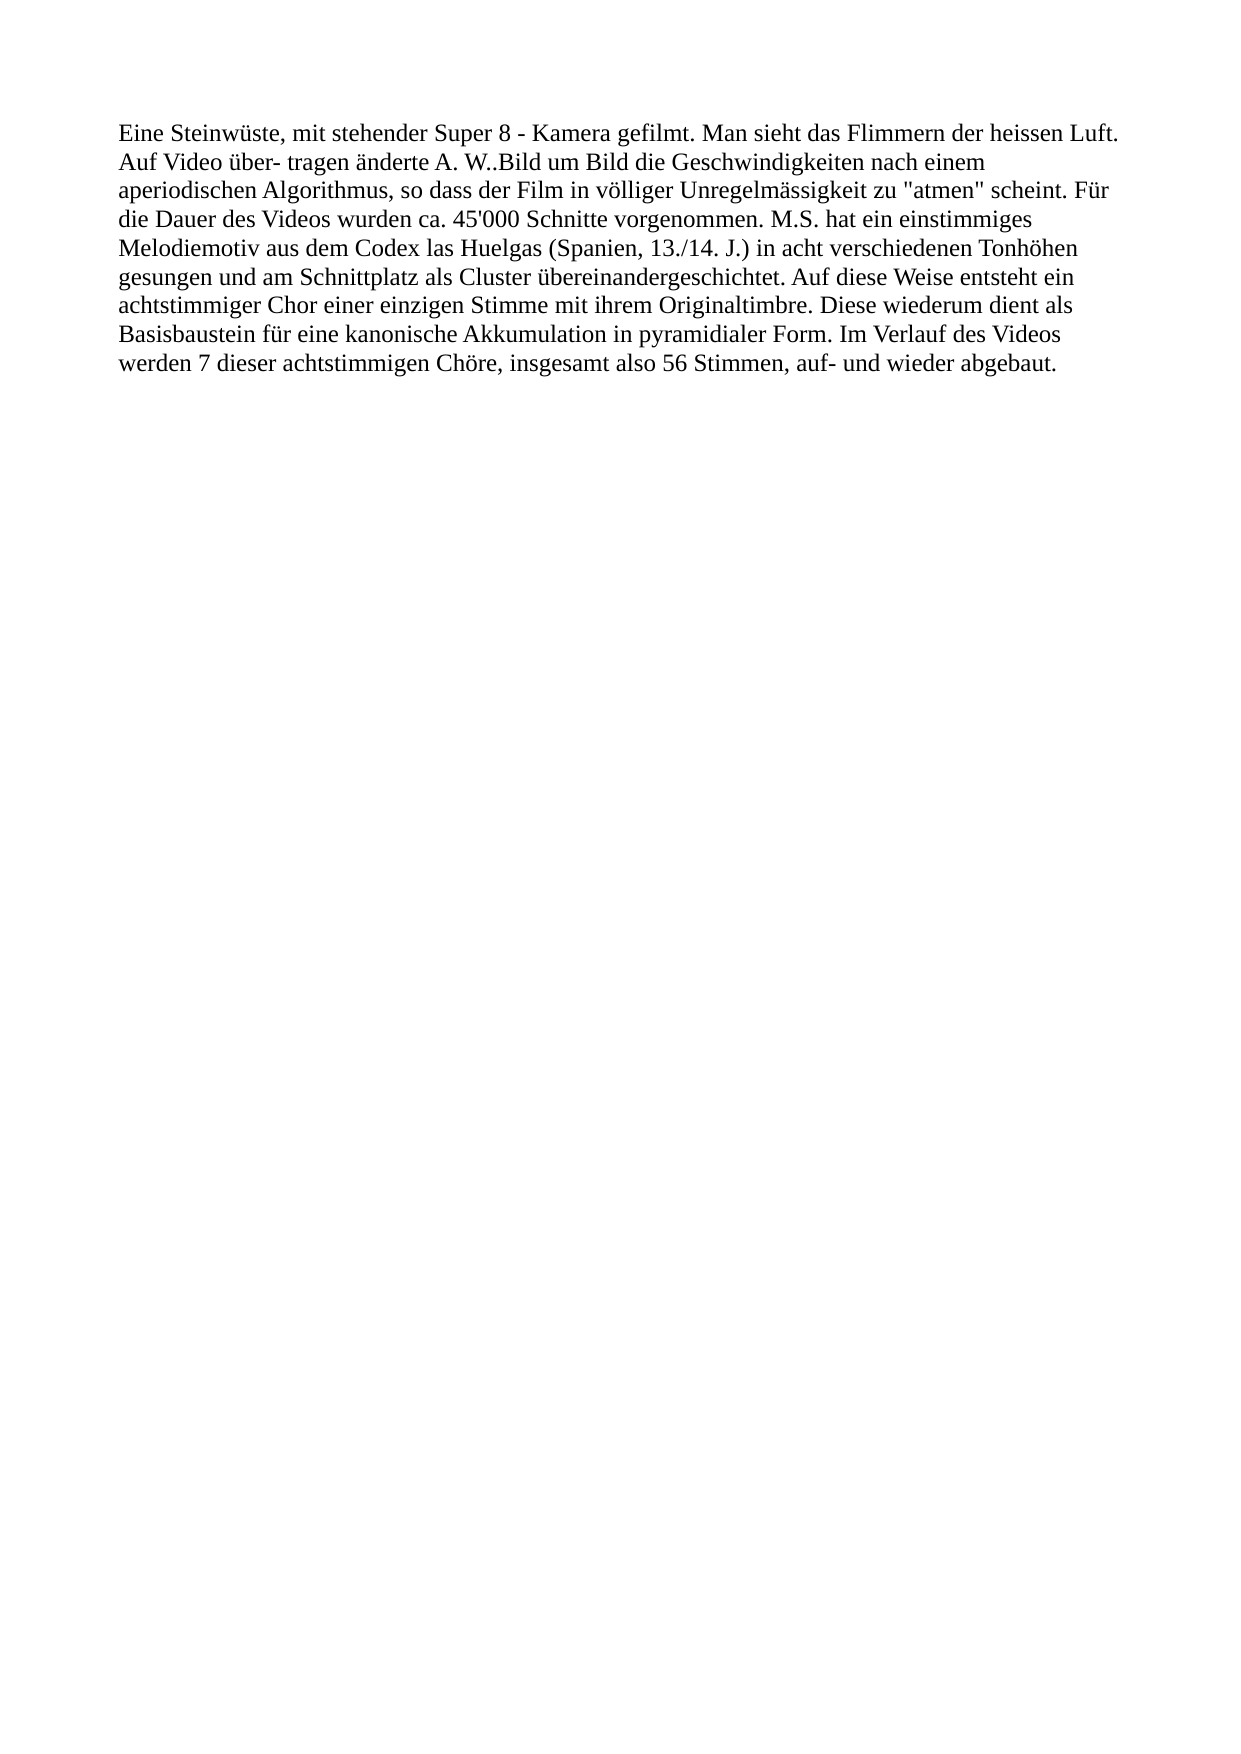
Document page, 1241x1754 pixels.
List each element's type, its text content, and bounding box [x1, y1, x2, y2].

text Eine Steinwüste, mit stehender Super 8 - Kamera gefilmt. Man sieht das Flimmern der heissen Luft. Auf Video über- tragen änderte A. W..Bild um Bild die Geschwindigkeiten nach einem aperiodischen Algorithmus, so dass der Film in völliger Unregelmässigkeit zu "atmen" scheint. Für die Dauer des Videos wurden ca. 45'000 Schnitte vorgenommen. M.S. hat ein einstimmiges Melodiemotiv aus dem Codex las Huelgas (Spanien, 13./14. J.) in acht verschiedenen Tonhöhen gesungen und am Schnittplatz als Cluster übereinandergeschichtet. Auf diese Weise entsteht ein achtstimmiger Chor einer einzigen Stimme mit ihrem Originaltimbre. Diese wiederum dient als Basisbaustein für eine kanonische Akkumulation in pyramidialer Form. Im Verlauf des Videos werden 7 dieser achtstimmigen Chöre, insgesamt also 56 Stimmen, auf- und wieder abgebaut. [118, 118, 1122, 377]
